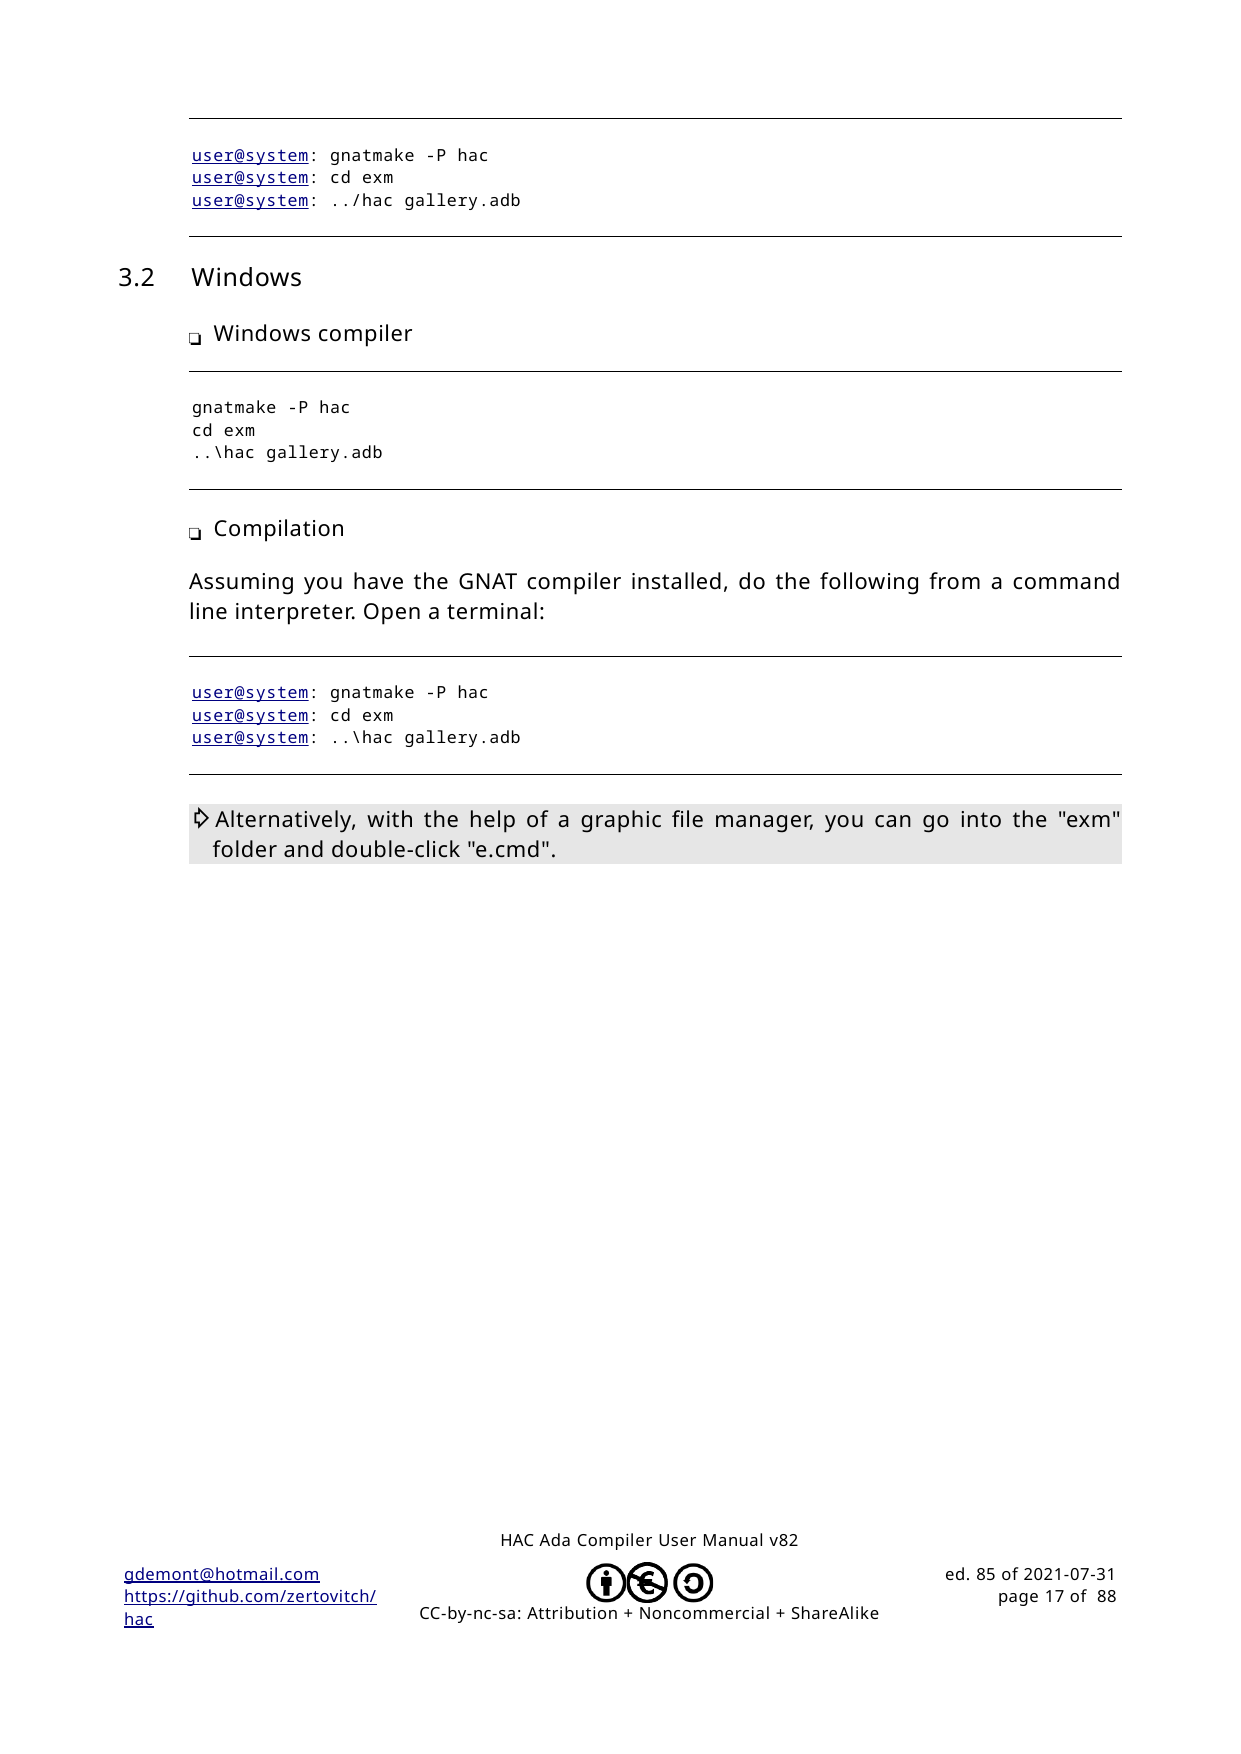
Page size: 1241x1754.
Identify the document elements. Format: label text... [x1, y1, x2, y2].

list cd exm [189, 416, 1122, 438]
list ..\hac gallery.adb [189, 438, 1122, 489]
subtitle Compilation [189, 513, 1122, 554]
list Alternatively, with the help of a graphic file manager, you can go into the "exm" folder and double-click "e.cmd". [189, 804, 1122, 864]
list gnatmake -P hac [189, 372, 1122, 416]
list user@system: gnatmake -P hac user@system: cd exm user@system: ..\hac gallery.adb [189, 657, 1122, 774]
picture [585, 1562, 668, 1603]
text Assuming you have the GNAT compiler installed, do the following from a command line interpreter. Open a terminal: [189, 566, 1122, 626]
subtitle Windows compiler [189, 318, 1122, 359]
subtitle Windows [118, 260, 1122, 294]
list user@system: gnatmake -P hac user@system: cd exm user@system: ../hac gallery.adb [189, 119, 1122, 236]
picture [672, 1562, 714, 1603]
